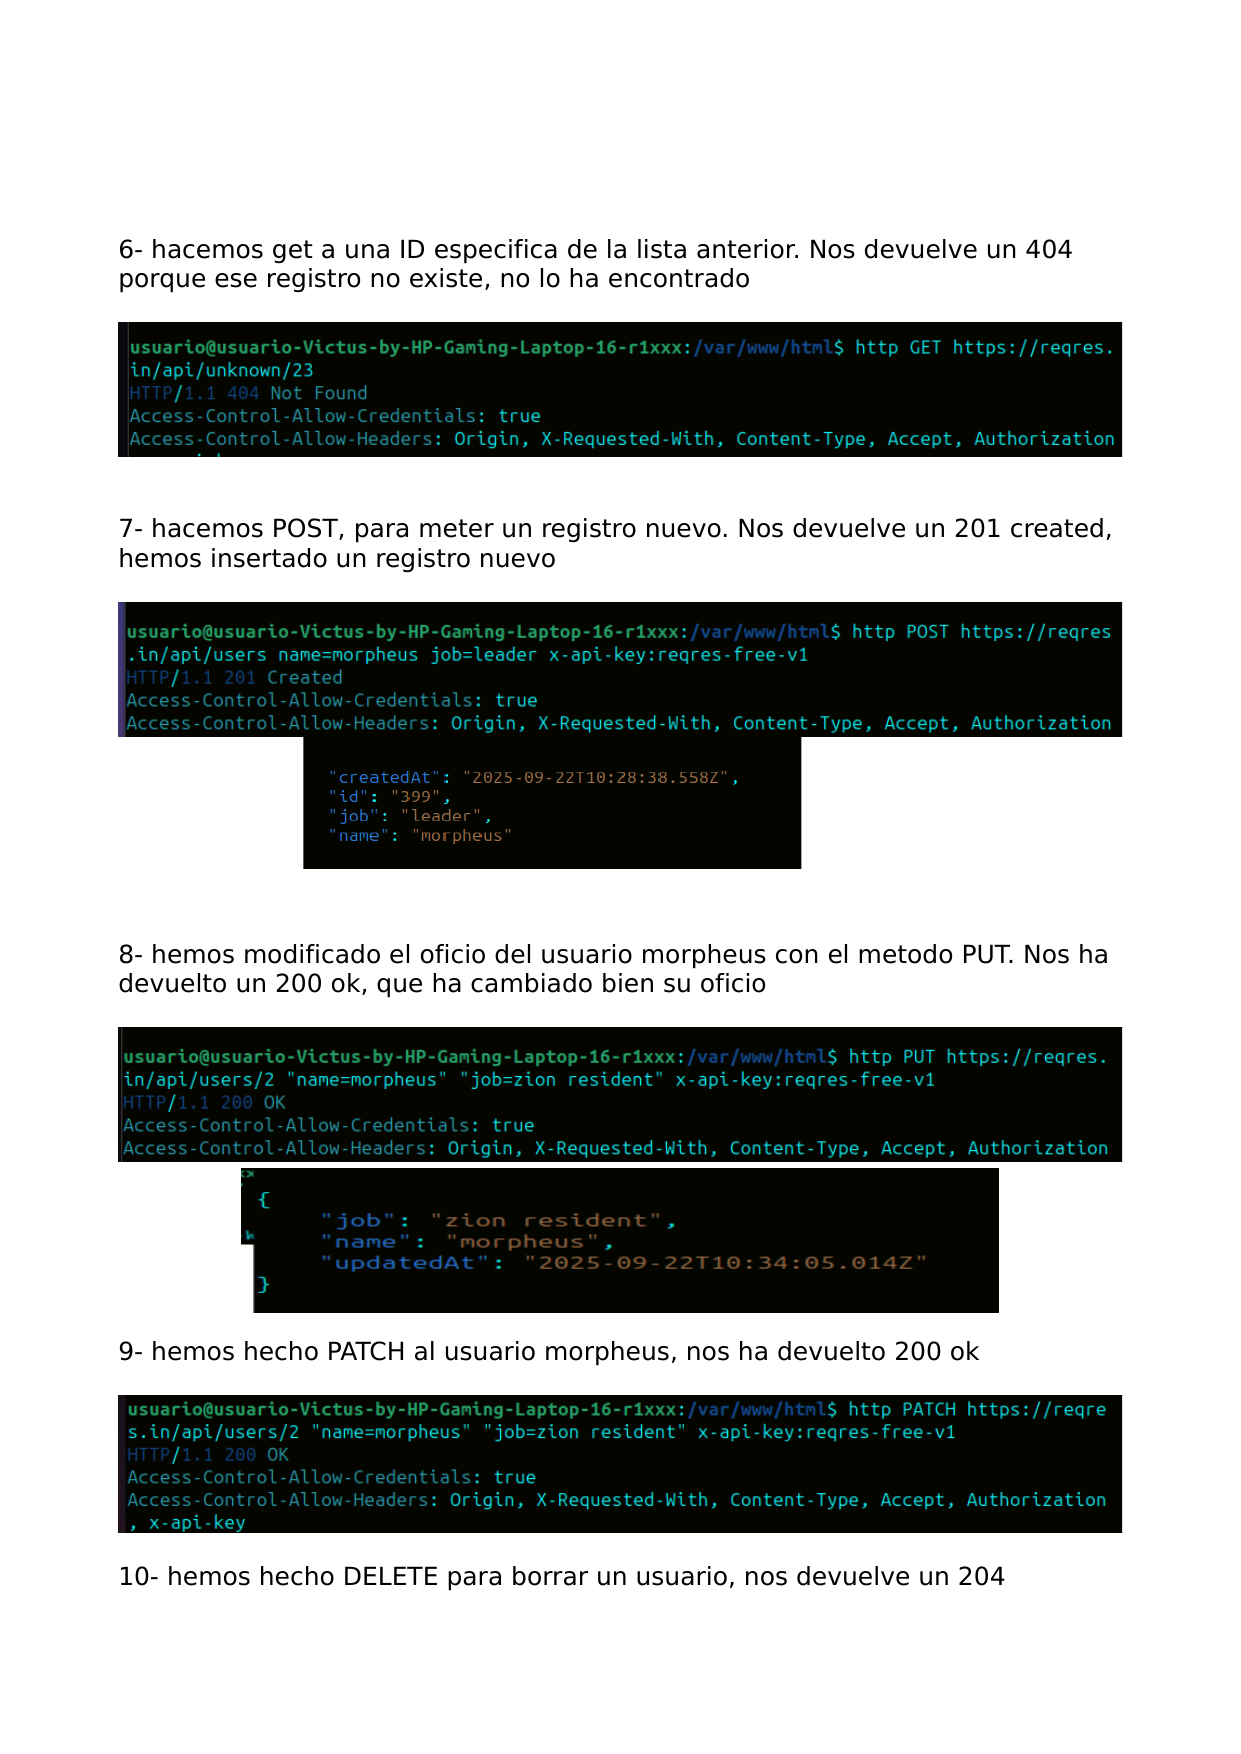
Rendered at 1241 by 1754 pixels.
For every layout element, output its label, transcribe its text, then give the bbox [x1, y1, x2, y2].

text 8- hemos modificado el oficio del usuario morpheus con el metodo PUT. Nos ha devuelto un 200 ok, que ha cambiado bien su oficio [118, 940, 1122, 999]
text 6- hacemos get a una ID especifica de la lista anterior. Nos devuelve un 404 porque ese registro no existe, no lo ha encontrado [118, 235, 1122, 293]
text 10- hemos hecho DELETE para borrar un usuario, nos devuelve un 204 [118, 1562, 1122, 1591]
picture [118, 1027, 1123, 1162]
text 7- hacemos POST, para meter un registro nuevo. Nos devuelve un 201 created, hemos insertado un registro nuevo [118, 515, 1122, 573]
picture [118, 1395, 1123, 1533]
picture [118, 322, 1123, 457]
text 9- hemos hecho PATCH al usuario morpheus, nos ha devuelto 200 ok [118, 1337, 1122, 1366]
picture [118, 602, 1123, 869]
picture [241, 1168, 999, 1313]
